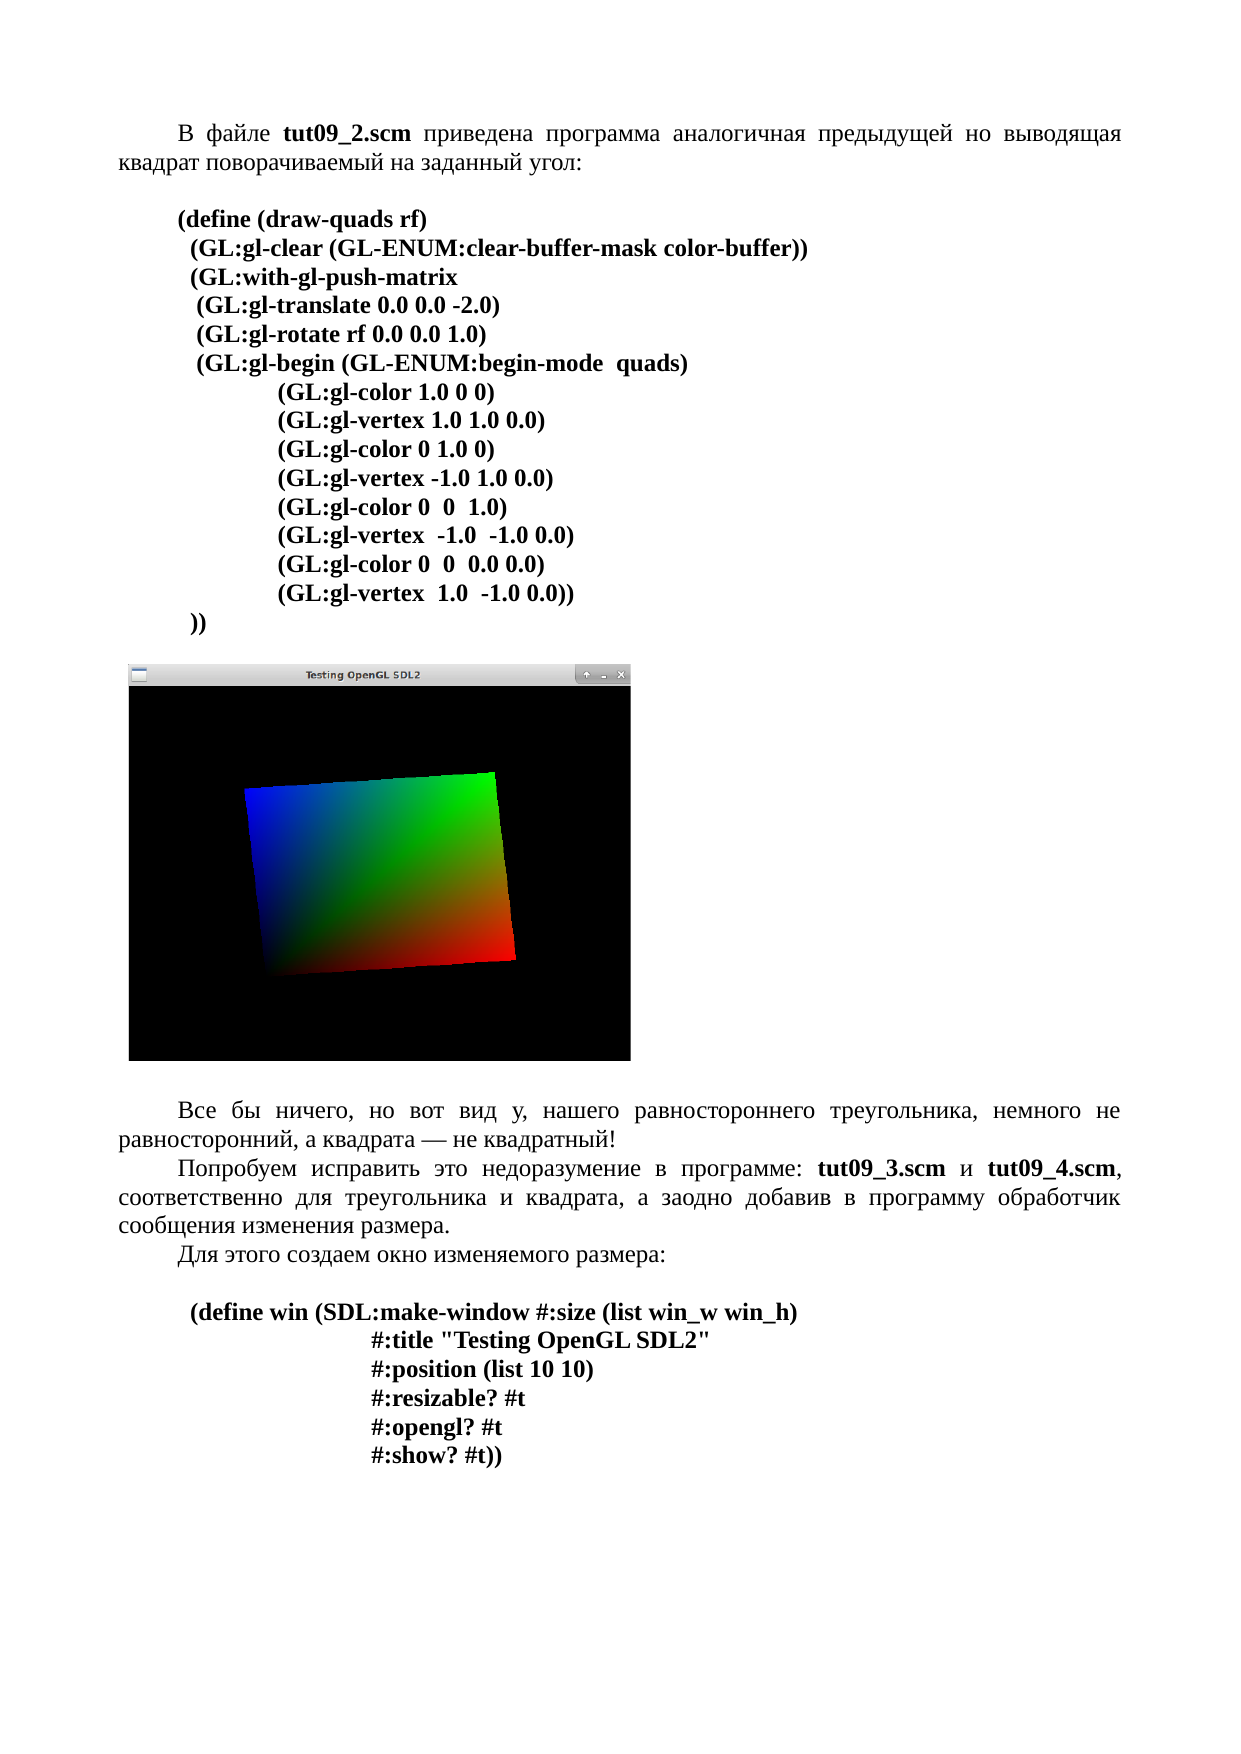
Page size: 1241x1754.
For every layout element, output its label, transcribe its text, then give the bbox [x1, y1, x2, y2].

text (GL:gl-begin (GL-ENUM:begin-mode quads) [118, 348, 1122, 377]
text Попробуем исправить это недоразумение в программе: tut09_3.scm и tut09_4.scm, соответственно для треугольника и квадрата, а заодно добавив в программу обработчик сообщения изменения размера. [118, 1153, 1122, 1239]
text (GL:gl-vertex 1.0 1.0 0.0) [118, 406, 1122, 434]
text (define (draw-quads rf) [118, 204, 1122, 233]
text (GL:gl-color 0 1.0 0) [118, 434, 1122, 463]
text #:show? #t)) [118, 1441, 1122, 1469]
text (GL:gl-color 1.0 0 0) [118, 377, 1122, 406]
text В файле tut09_2.scm приведена программа аналогичная предыдущей но выводящая квадрат поворачиваемый на заданный угол: [118, 118, 1122, 176]
text (define win (SDL:make-window #:size (list win_w win_h) [118, 1297, 1122, 1326]
text #:resizable? #t [118, 1383, 1122, 1412]
text )) [118, 607, 1122, 636]
text #:position (list 10 10) [118, 1354, 1122, 1383]
text (GL:with-gl-push-matrix [118, 262, 1122, 291]
text Все бы ничего, но вот вид у, нашего равностороннего треугольника, немного не равносторонний, а квадрата — не квадратный! [118, 1096, 1122, 1153]
text (GL:gl-color 0 0 1.0) [118, 492, 1122, 521]
text Для этого создаем окно изменяемого размера: [118, 1239, 1122, 1268]
text (GL:gl-clear (GL-ENUM:clear-buffer-mask color-buffer)) [118, 233, 1122, 262]
text (GL:gl-rotate rf 0.0 0.0 1.0) [118, 319, 1122, 348]
picture [128, 664, 631, 1061]
text #:opengl? #t [118, 1412, 1122, 1441]
text (GL:gl-vertex -1.0 -1.0 0.0) [118, 521, 1122, 549]
text (GL:gl-color 0 0 0.0 0.0) [118, 549, 1122, 578]
text (GL:gl-vertex -1.0 1.0 0.0) [118, 463, 1122, 492]
text (GL:gl-translate 0.0 0.0 -2.0) [118, 291, 1122, 319]
text #:title "Testing OpenGL SDL2" [118, 1326, 1122, 1354]
text (GL:gl-vertex 1.0 -1.0 0.0)) [118, 578, 1122, 607]
